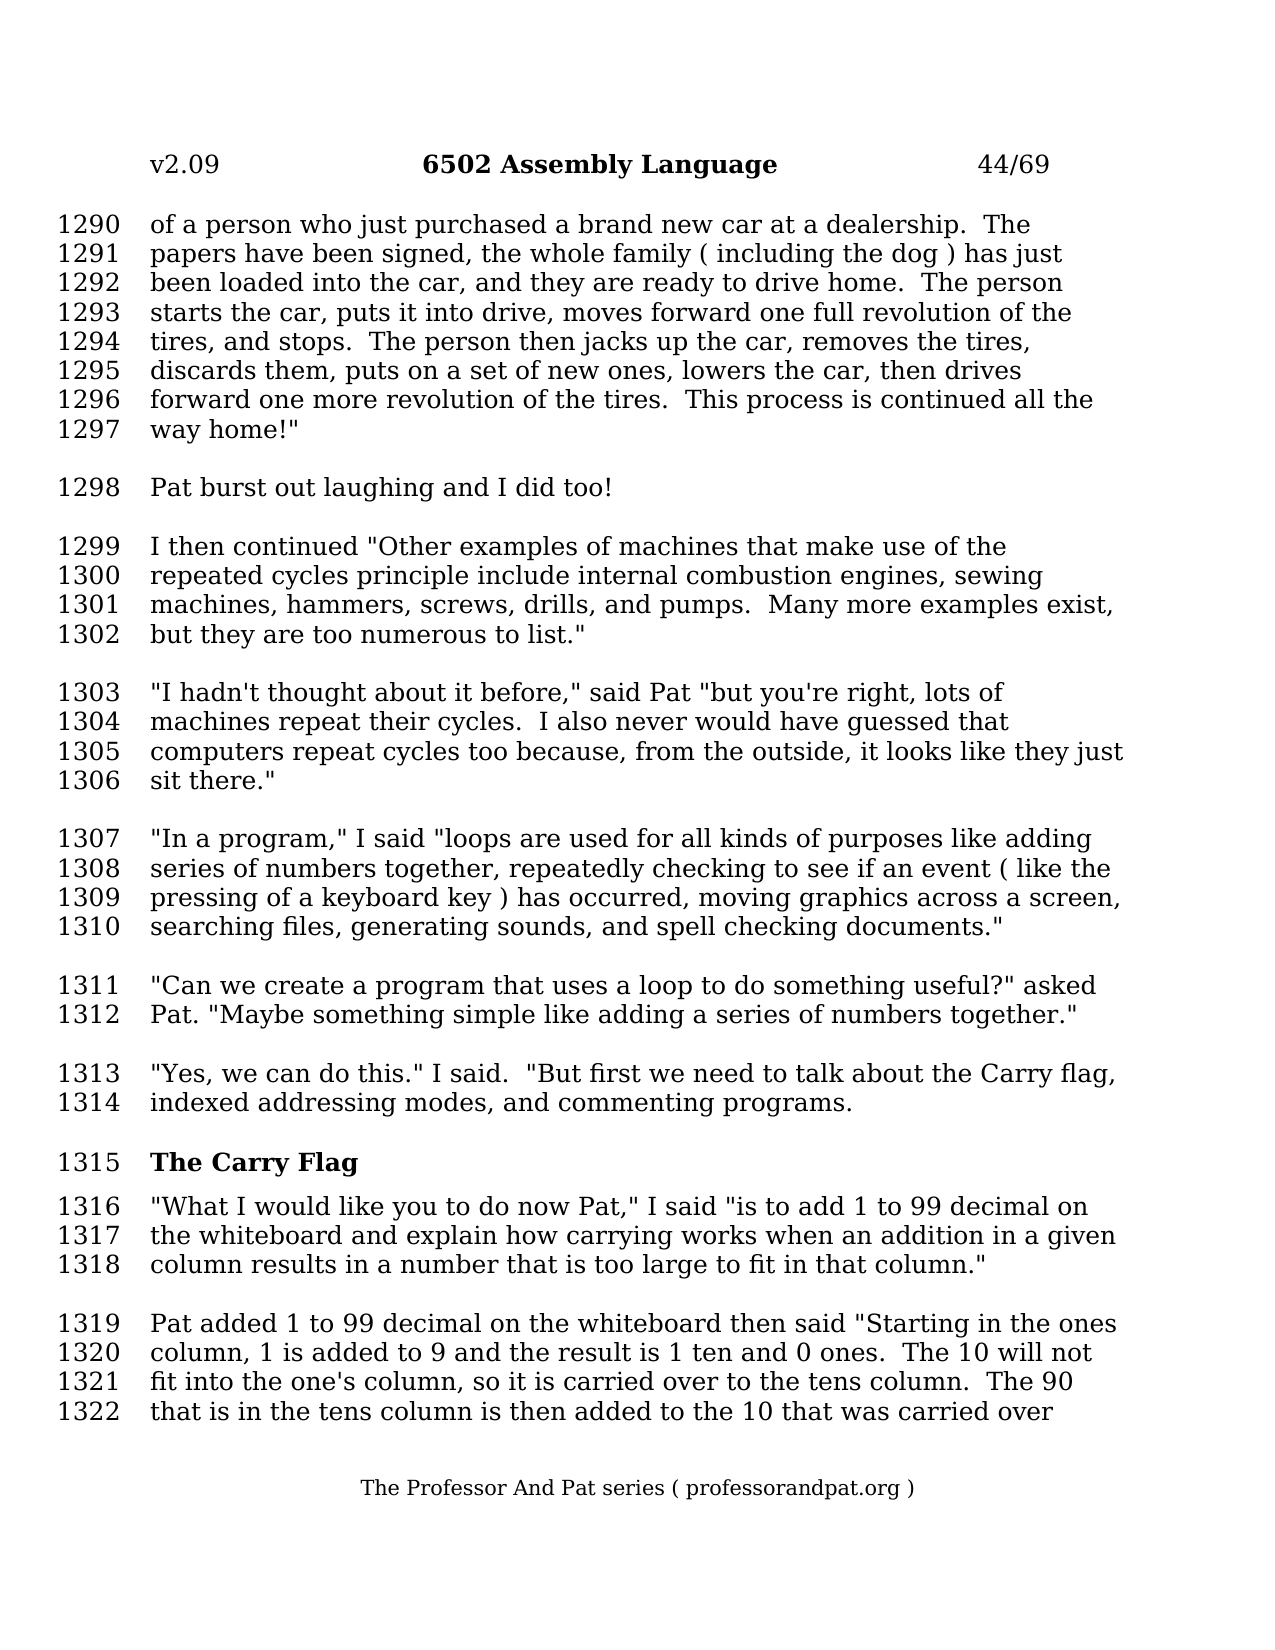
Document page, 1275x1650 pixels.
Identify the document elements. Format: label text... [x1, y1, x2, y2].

text Pat burst out laughing and I did too! [150, 473, 1125, 503]
text "Yes, we can do this." I said. "But first we need to talk about the Carry flag, indexed addressing modes, and commenting programs. [150, 1059, 1125, 1117]
text "Can we create a program that uses a loop to do something useful?" asked Pat. "Maybe something simple like adding a series of numbers together." [150, 971, 1125, 1029]
text I then continued "Other examples of machines that make use of the repeated cycles principle include internal combustion engines, sewing machines, hammers, screws, drills, and pumps. Many more examples exist, but they are too numerous to list." [150, 532, 1125, 649]
subtitle The Carry Flag [150, 1147, 1125, 1177]
text "In a program," I said "loops are used for all kinds of purposes like adding series of numbers together, repeatedly checking to see if an event ( like the pressing of a keyboard key ) has occurred, moving graphics across a screen, searching files, generating sounds, and spell checking documents." [150, 825, 1125, 942]
text Pat added 1 to 99 decimal on the whiteboard then said "Starting in the ones column, 1 is added to 9 and the result is 1 ten and 0 ones. The 10 will not fit into the one's column, so it is carried over to the tens column. The 90 that is in the tens column is then added to the 10 that was carried over [150, 1309, 1125, 1426]
text of a person who just purchased a brand new car at a dealership. The papers have been signed, the whole family ( including the dog ) has just been loaded into the car, and they are ready to drive home. The person starts the car, puts it into drive, moves forward one full revolution of the tires, and stops. The person then jacks up the car, removes the tires, discards them, puts on a set of new ones, lowers the car, then drives forward one more revolution of the tires. This process is continued all the way home!" [150, 210, 1125, 444]
text "What I would like you to do now Pat," I said "is to add 1 to 99 decimal on the whiteboard and explain how carrying works when an addition in a given column results in a number that is too large to fit in that column." [150, 1192, 1125, 1280]
text "I hadn't thought about it before," said Pat "but you're right, lots of machines repeat their cycles. I also never would have guessed that computers repeat cycles too because, from the outside, it looks like they just sit there." [150, 678, 1125, 795]
